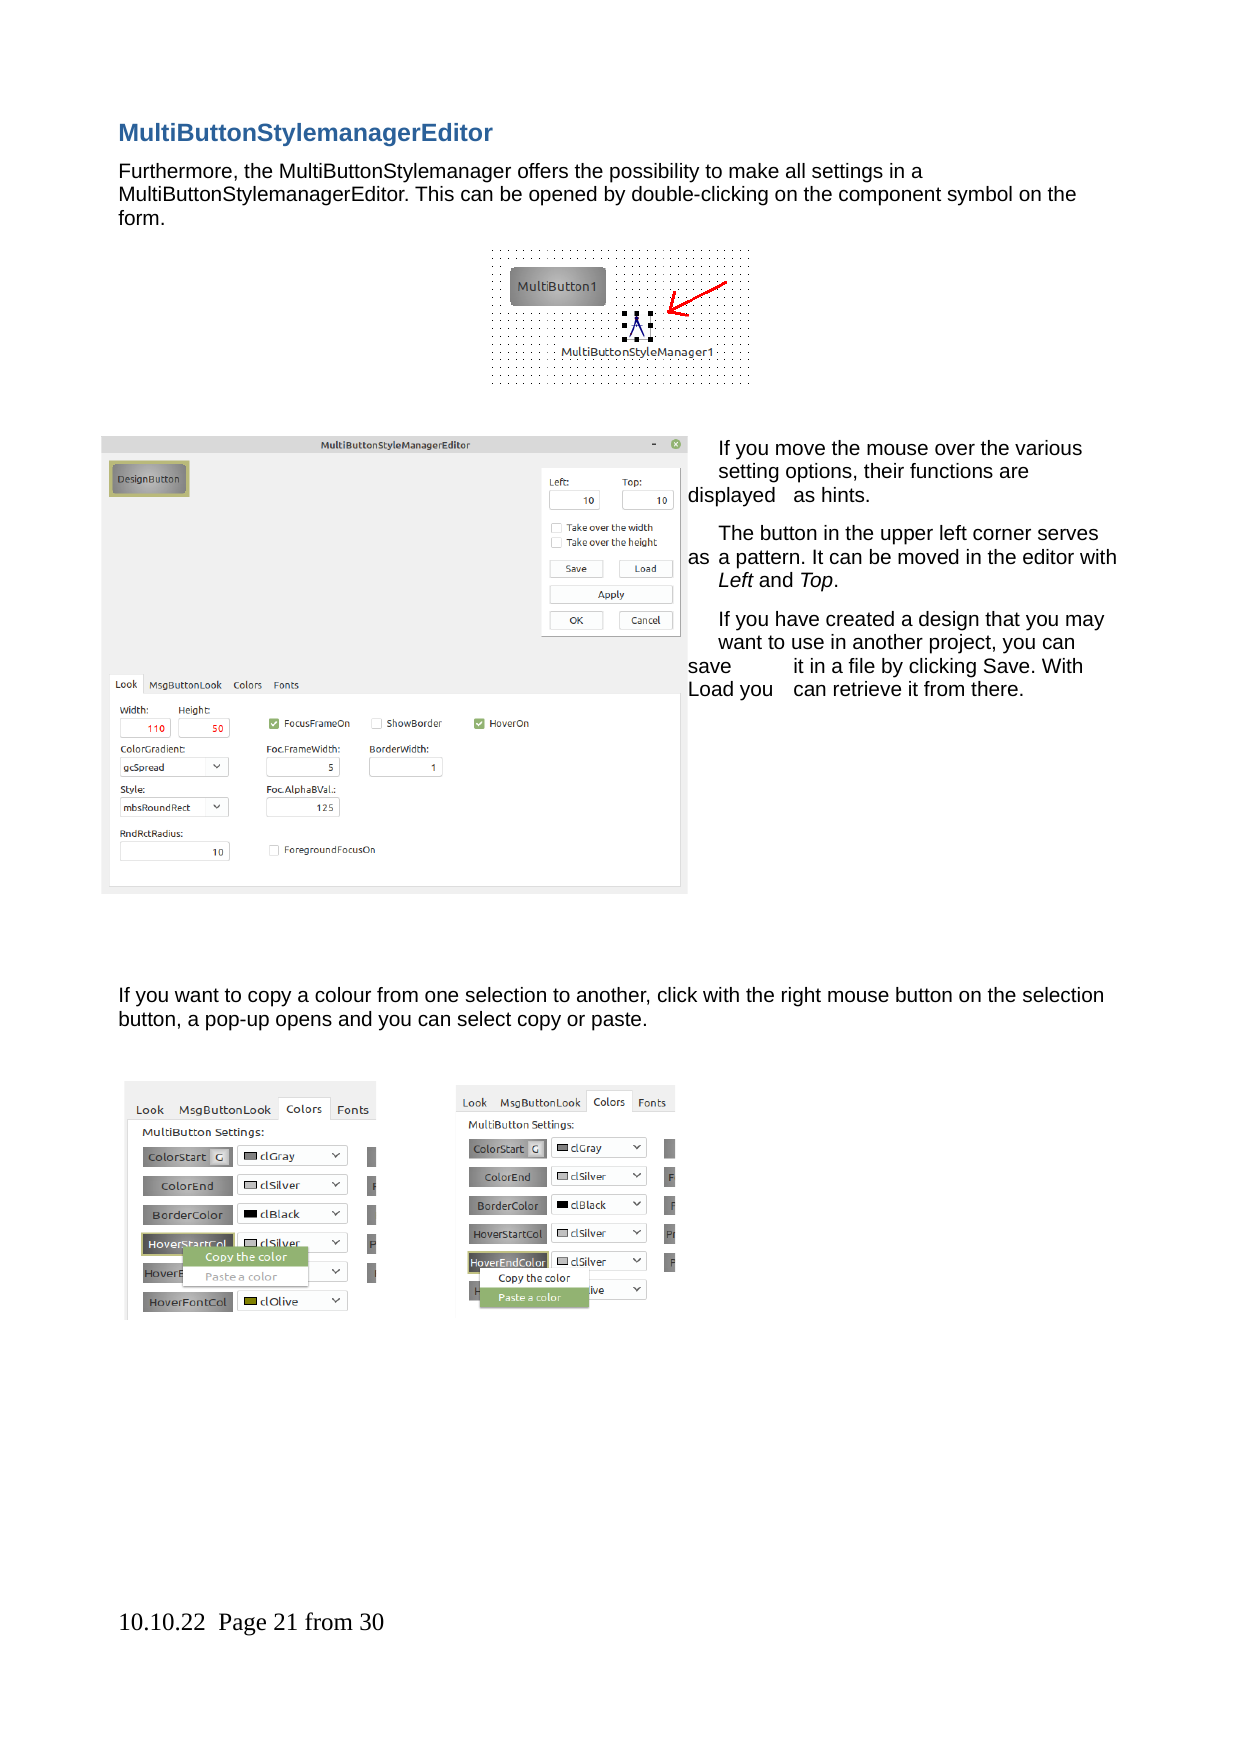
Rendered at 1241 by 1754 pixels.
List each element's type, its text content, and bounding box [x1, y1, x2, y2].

text If you want to copy a colour from one selection to another, click with the right mouse button on the selection button, a pop-up opens and you can select copy or paste. [118, 984, 1122, 1031]
picture [489, 245, 751, 390]
picture [124, 1081, 377, 1320]
picture [101, 436, 688, 894]
picture [455, 1085, 676, 1318]
text If you move the mouse over the various setting options, their functions are displayed as hints. [688, 436, 1122, 507]
text Furthermore, the MultiButtonStylemanager offers the possibility to make all settings in a MultiButtonStylemanagerEditor. This can be opened by double-clicking on the component symbol on the form. [118, 159, 1122, 230]
subtitle MultiButtonStylemanagerEditor [118, 118, 1122, 147]
text If you have created a design that you may want to use in another project, you can save it in a file by clicking Save. With Load you can retrieve it from there. [688, 607, 1122, 702]
text The button in the upper left corner serves as a pattern. It can be moved in the editor with Left and Top. [688, 522, 1122, 592]
